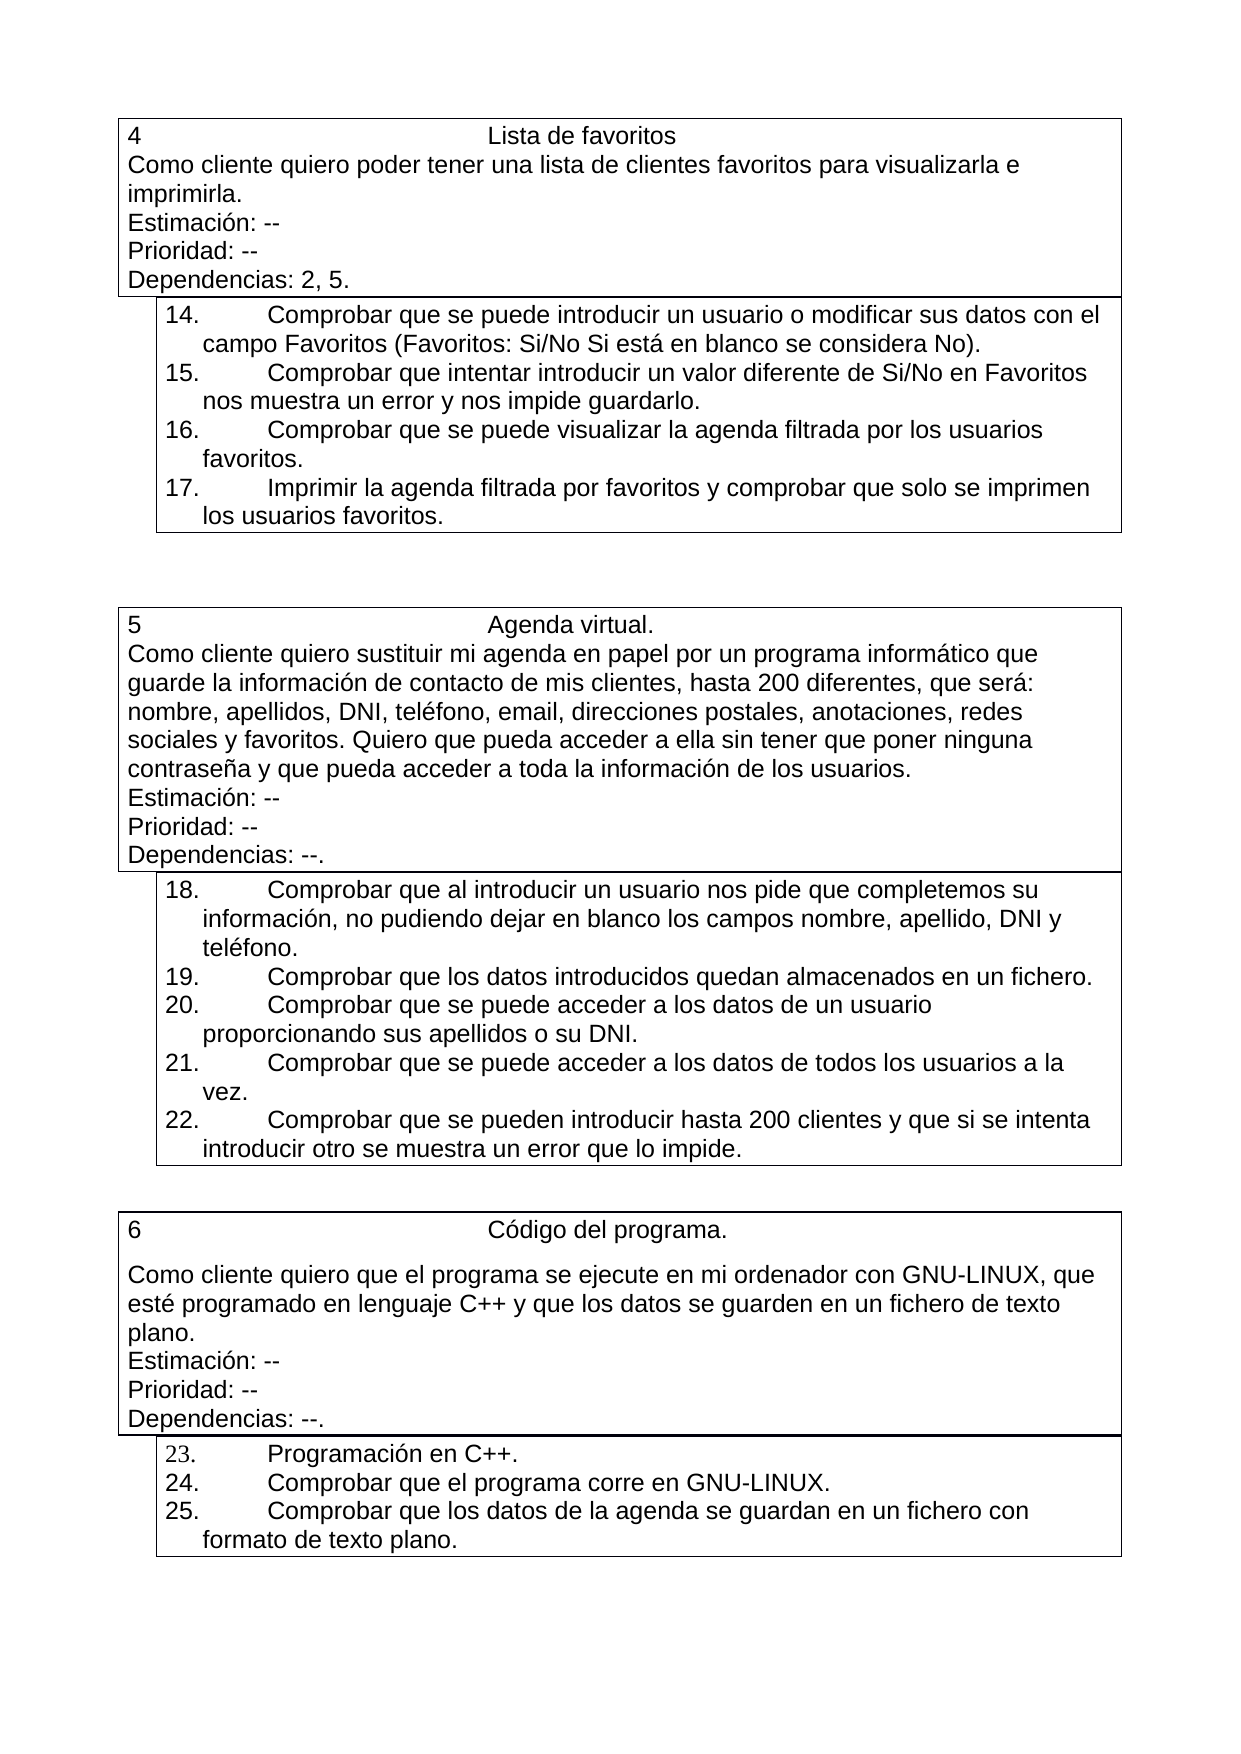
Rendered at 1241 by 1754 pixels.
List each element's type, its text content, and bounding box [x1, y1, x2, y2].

text Dependencias: --. [119, 837, 1121, 871]
list Comprobar que se puede acceder a los datos de un usuario proporcionando sus apellidos o su DNI. [157, 987, 1121, 1045]
list Imprimir la agenda filtrada por favoritos y comprobar que solo se imprimen los usuarios favoritos. [157, 469, 1121, 532]
list Comprobar que se puede introducir un usuario o modificar sus datos con el campo Favoritos (Favoritos: Si/No Si está en blanco se considera No). [157, 298, 1121, 354]
list Comprobar que al introducir un usuario nos pide que completemos su información, no pudiendo dejar en blanco los campos nombre, apellido, DNI y teléfono. [157, 873, 1121, 958]
list Comprobar que el programa corre en GNU-LINUX. [157, 1464, 1121, 1493]
text Estimación: -- [119, 1343, 1121, 1372]
text Estimación: -- [119, 204, 1121, 233]
text Prioridad: -- [119, 808, 1121, 837]
list Comprobar que los datos de la agenda se guardan en un fichero con formato de texto plano. [157, 1493, 1121, 1556]
list Comprobar que se puede acceder a los datos de todos los usuarios a la vez. [157, 1045, 1121, 1102]
text Como cliente quiero sustituir mi agenda en papel por un programa informático que guarde la información de contacto de mis clientes, hasta 200 diferentes, que será: nombre, apellidos, DNI, teléfono, email, direcciones postales, anotaciones, redes sociales y favoritos. Quiero que pueda acceder a ella sin tener que poner ninguna contraseña y que pueda acceder a toda la información de los usuarios. [119, 636, 1121, 780]
text Como cliente quiero poder tener una lista de clientes favoritos para visualizarla e imprimirla. [119, 147, 1121, 204]
text Dependencias: 2, 5. [119, 262, 1121, 296]
list Comprobar que se puede visualizar la agenda filtrada por los usuarios favoritos. [157, 412, 1121, 469]
text Como cliente quiero que el programa se ejecute en mi ordenador con GNU-LINUX, que esté programado en lenguaje C++ y que los datos se guarden en un fichero de texto plano. [119, 1257, 1121, 1343]
text Estimación: -- [119, 780, 1121, 808]
text Prioridad: -- [119, 1372, 1121, 1401]
text 5 Agenda virtual. [119, 608, 1121, 636]
list Programación en C++. [157, 1437, 1121, 1464]
list 6 Código del programa. [119, 1213, 1121, 1243]
text Dependencias: --. [119, 1401, 1121, 1434]
text Prioridad: -- [119, 233, 1121, 262]
text 4 Lista de favoritos [119, 119, 1121, 147]
list Comprobar que los datos introducidos quedan almacenados en un fichero. [157, 958, 1121, 987]
list Comprobar que se pueden introducir hasta 200 clientes y que si se intenta introducir otro se muestra un error que lo impide. [157, 1102, 1121, 1165]
list Comprobar que intentar introducir un valor diferente de Si/No en Favoritos nos muestra un error y nos impide guardarlo. [157, 354, 1121, 412]
